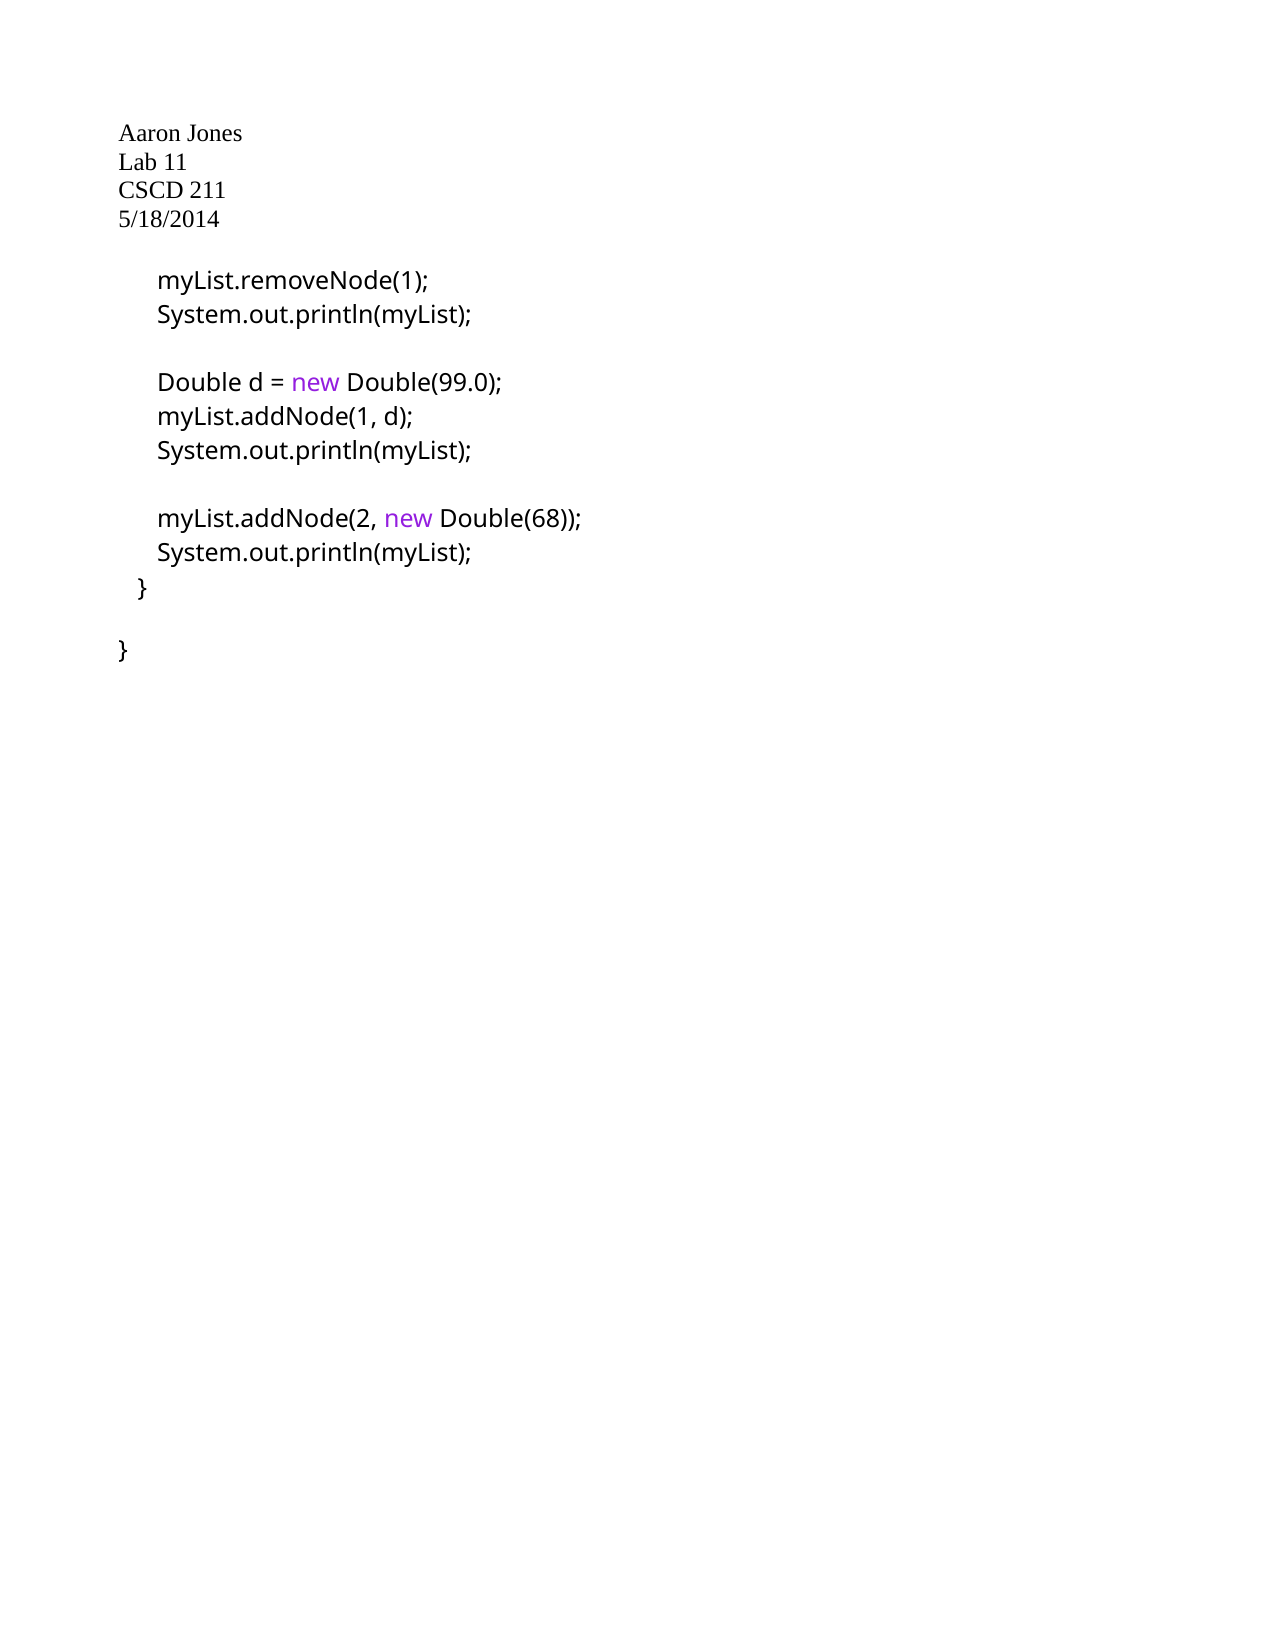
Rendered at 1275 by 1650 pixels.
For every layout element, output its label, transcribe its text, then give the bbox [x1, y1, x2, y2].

text myList.removeNode(1); System.out.println(myList); Double d = new Double(99.0); myList.addNode(1, d); System.out.println(myList); myList.addNode(2, new Double(68)); System.out.println(myList); } } [118, 263, 1157, 666]
